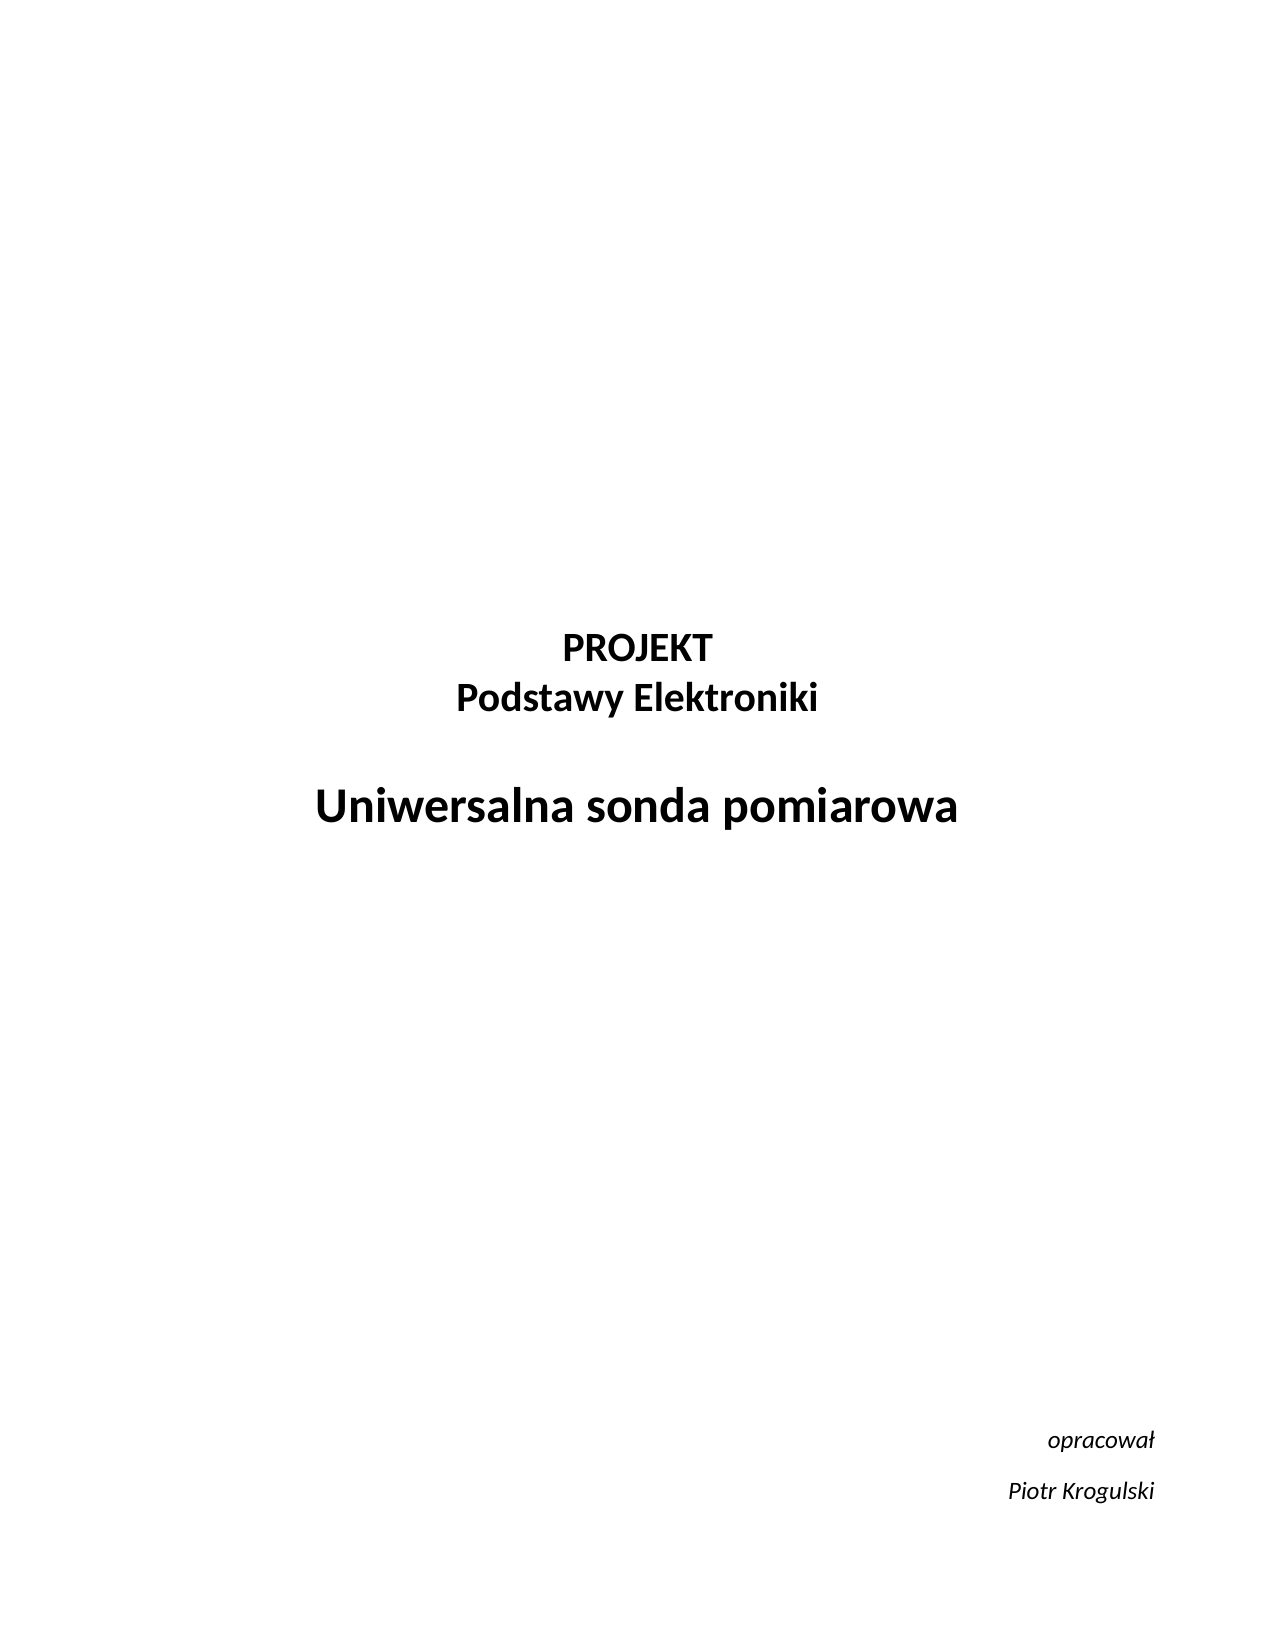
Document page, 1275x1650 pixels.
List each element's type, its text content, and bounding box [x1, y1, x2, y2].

text Piotr Krogulski [118, 1475, 1157, 1506]
text PROJEKT Podstawy Elektroniki [118, 621, 1157, 722]
text opracował [118, 1424, 1157, 1454]
text Uniwersalna sonda pomiarowa [118, 773, 1157, 834]
